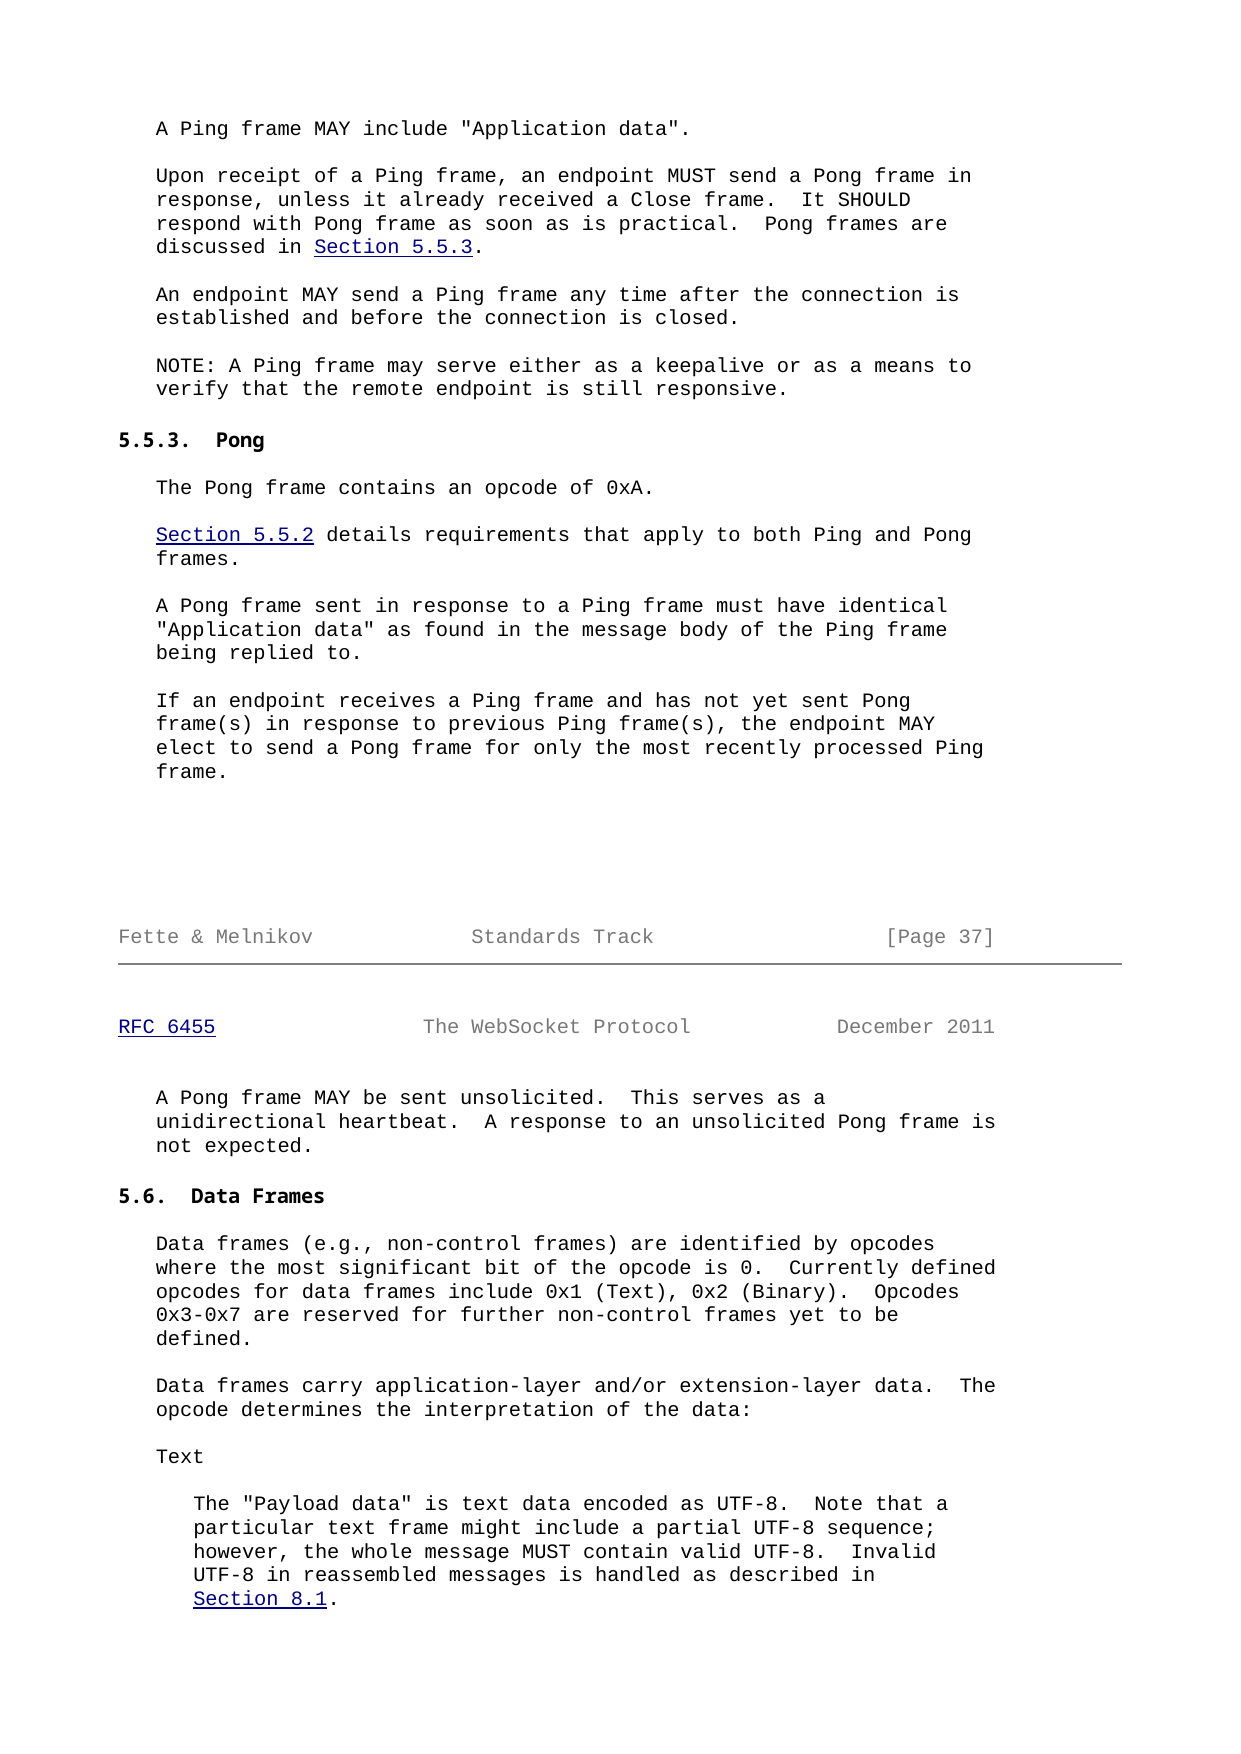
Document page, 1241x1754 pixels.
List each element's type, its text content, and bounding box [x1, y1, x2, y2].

text NOTE: A Ping frame may serve either as a keepalive or as a means to [118, 354, 1122, 378]
text unidirectional heartbeat. A response to an unsolicited Pong frame is [118, 1111, 1122, 1135]
text defined. [118, 1328, 1122, 1352]
text respond with Pong frame as soon as is practical. Pong frames are [118, 213, 1122, 236]
text A Pong frame MAY be sent unsolicited. This serves as a [118, 1087, 1122, 1111]
text UTF-8 in reassembled messages is handled as described in [118, 1564, 1122, 1588]
text opcode determines the interpretation of the data: [118, 1399, 1122, 1422]
text 5.6. Data Frames [118, 1182, 1122, 1210]
text opcodes for data frames include 0x1 (Text), 0x2 (Binary). Opcodes [118, 1281, 1122, 1304]
text Upon receipt of a Ping frame, an endpoint MUST send a Pong frame in [118, 165, 1122, 189]
text Section 5.5.2 details requirements that apply to both Ping and Pong [118, 524, 1122, 548]
text Text [118, 1446, 1122, 1470]
text A Ping frame MAY include "Application data". [118, 118, 1122, 142]
text An endpoint MAY send a Ping frame any time after the connection is [118, 284, 1122, 307]
text Section 8.1. [118, 1588, 1122, 1612]
text however, the whole message MUST contain valid UTF-8. Invalid [118, 1541, 1122, 1564]
text RFC 6455 The WebSocket Protocol December 2011 [118, 1017, 1122, 1040]
text 5.5.3. Pong [118, 426, 1122, 453]
text frames. [118, 548, 1122, 571]
text frame. [118, 761, 1122, 784]
text not expected. [118, 1135, 1122, 1158]
text The "Payload data" is text data encoded as UTF-8. Note that a [118, 1493, 1122, 1517]
text particular text frame might include a partial UTF-8 sequence; [118, 1517, 1122, 1541]
text 0x3-0x7 are reserved for further non-control frames yet to be [118, 1304, 1122, 1328]
text "Application data" as found in the message body of the Ping frame [118, 619, 1122, 642]
text The Pong frame contains an opcode of 0xA. [118, 477, 1122, 501]
text where the most significant bit of the opcode is 0. Currently defined [118, 1257, 1122, 1281]
text frame(s) in response to previous Ping frame(s), the endpoint MAY [118, 713, 1122, 737]
text Data frames carry application-layer and/or extension-layer data. The [118, 1375, 1122, 1399]
text Data frames (e.g., non-control frames) are identified by opcodes [118, 1233, 1122, 1257]
text being replied to. [118, 642, 1122, 666]
text verify that the remote endpoint is still responsive. [118, 378, 1122, 402]
text discussed in Section 5.5.3. [118, 236, 1122, 260]
text If an endpoint receives a Ping frame and has not yet sent Pong [118, 690, 1122, 713]
text elect to send a Pong frame for only the most recently processed Ping [118, 737, 1122, 761]
text A Pong frame sent in response to a Ping frame must have identical [118, 595, 1122, 619]
text established and before the connection is closed. [118, 307, 1122, 331]
text response, unless it already received a Close frame. It SHOULD [118, 189, 1122, 213]
text Fette & Melnikov Standards Track [Page 37] [118, 926, 1122, 949]
